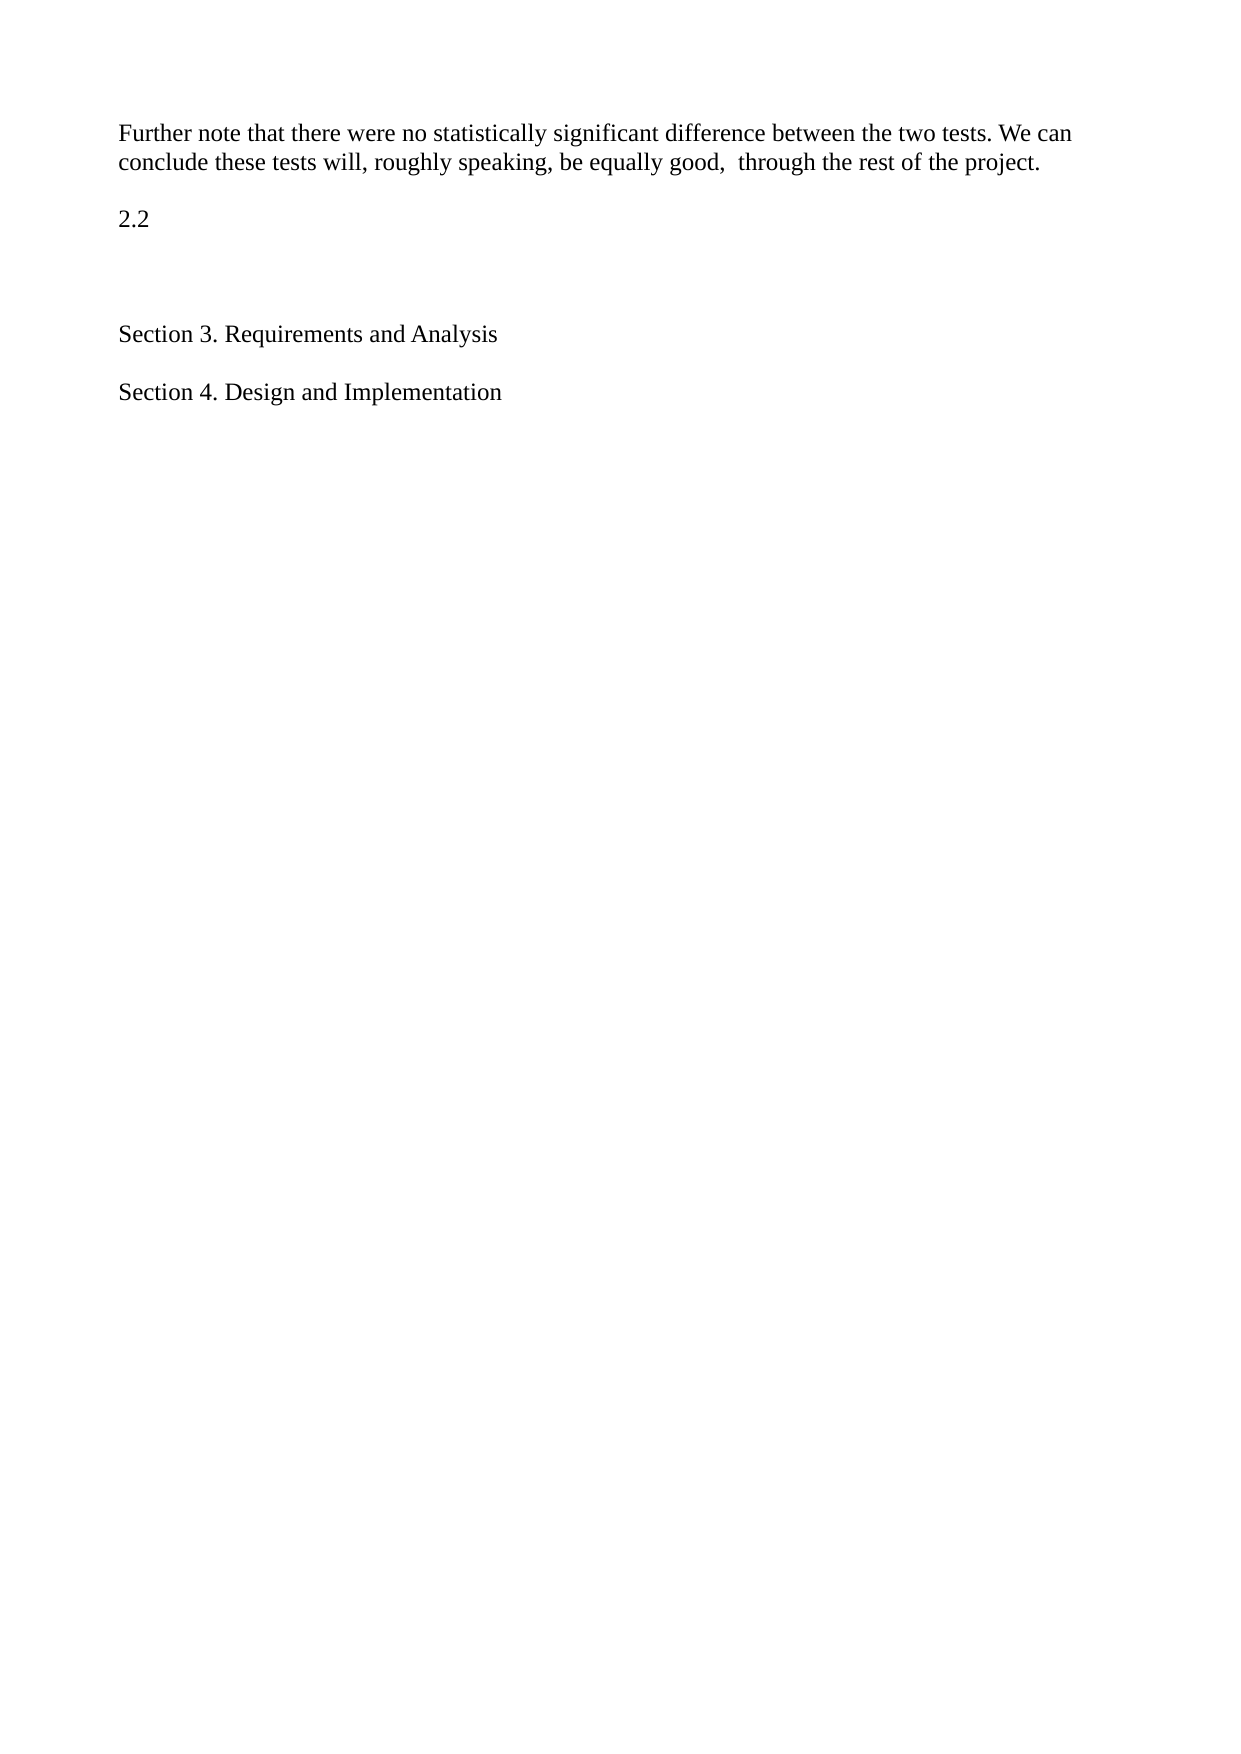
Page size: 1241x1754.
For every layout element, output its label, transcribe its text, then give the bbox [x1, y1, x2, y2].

text Section 3. Requirements and Analysis [118, 319, 1122, 348]
text Further note that there were no statistically significant difference between the two tests. We can conclude these tests will, roughly speaking, be equally good, through the rest of the project. [118, 118, 1122, 176]
text 2.2 [118, 204, 1122, 233]
text Section 4. Design and Implementation [118, 377, 1122, 406]
